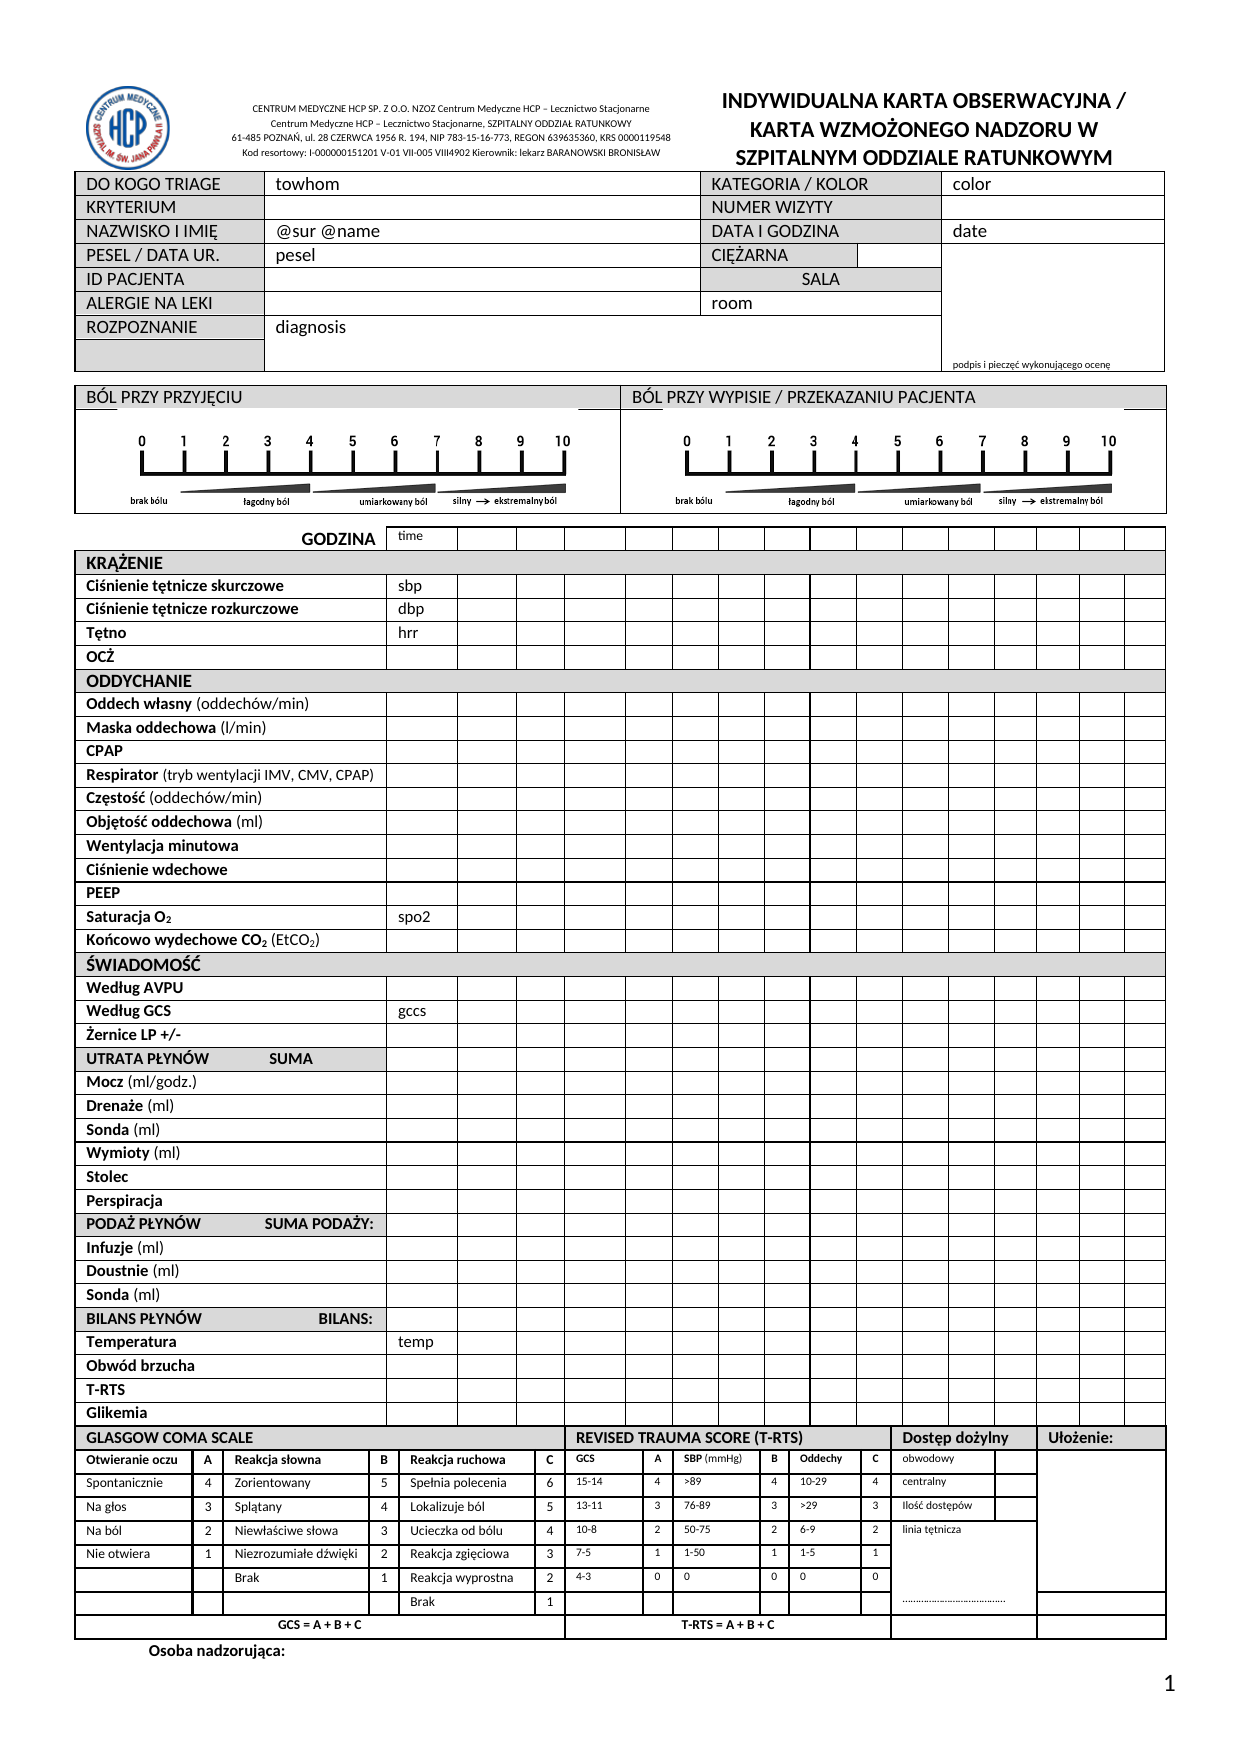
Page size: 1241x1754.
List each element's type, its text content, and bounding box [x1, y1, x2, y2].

table_cell [1125, 1095, 1165, 1118]
table_cell Częstość (oddechów/min) [76, 788, 386, 810]
table_cell [857, 1261, 902, 1283]
table_cell [765, 599, 809, 621]
table_cell [565, 1190, 625, 1212]
table_cell [996, 1451, 1036, 1472]
table_cell [626, 788, 672, 810]
table_cell GLASGOW COMA SCALE [76, 1427, 564, 1449]
table_header [673, 528, 718, 550]
table_cell ŚWIADOMOŚĆ [76, 953, 1165, 976]
table_cell [565, 977, 625, 999]
table_cell [387, 977, 457, 999]
table_cell Ucieczka od bólu [400, 1522, 534, 1543]
table_cell [719, 1048, 764, 1071]
table_cell [517, 764, 564, 787]
table_cell [565, 622, 625, 645]
table_header color [942, 172, 1164, 195]
table_cell [673, 1214, 718, 1236]
table_cell [517, 693, 564, 716]
table_cell [857, 930, 902, 952]
table_cell centralny [892, 1475, 994, 1496]
table_cell [811, 1332, 856, 1354]
table_cell [387, 693, 457, 716]
table_cell [1125, 764, 1165, 787]
table_cell [626, 1119, 672, 1141]
table_cell [765, 1214, 809, 1236]
table_cell [626, 811, 672, 834]
table_cell [1125, 1403, 1165, 1425]
table_cell [1125, 906, 1165, 929]
table_cell [674, 1593, 759, 1614]
table_cell [903, 977, 948, 999]
table_cell [811, 1261, 856, 1283]
table_cell [811, 1237, 856, 1260]
table_cell [1080, 1261, 1124, 1283]
table_cell [1080, 1190, 1124, 1212]
table_cell [811, 930, 856, 952]
table_cell hrr [387, 622, 457, 645]
table_cell B [370, 1451, 398, 1472]
table_cell 3 [761, 1498, 788, 1520]
table_cell [458, 1095, 516, 1118]
table_cell [1080, 930, 1124, 952]
table_cell 76-89 [674, 1498, 759, 1520]
table_cell [673, 1308, 718, 1331]
picture [86, 86, 170, 170]
table_cell A [644, 1451, 672, 1472]
table_cell [811, 906, 856, 929]
table_cell [1080, 575, 1124, 598]
table_cell [673, 1237, 718, 1260]
table_cell Splątany [224, 1498, 368, 1520]
table_cell [673, 1024, 718, 1047]
table_cell [565, 575, 625, 598]
table_cell [857, 575, 902, 598]
table_cell [1125, 741, 1165, 763]
table_cell [949, 599, 994, 621]
table_cell [673, 1403, 718, 1425]
table_cell [719, 906, 764, 929]
table_cell [811, 1048, 856, 1071]
table_cell [265, 268, 700, 291]
table_cell 3 [536, 1546, 564, 1567]
table_cell [458, 788, 516, 810]
table_cell [517, 1403, 564, 1425]
table_cell [1037, 1001, 1079, 1023]
table_cell [811, 1095, 856, 1118]
table_cell [387, 788, 457, 810]
table_cell [811, 575, 856, 598]
table_cell [565, 1403, 625, 1425]
table_cell [949, 622, 994, 645]
table_cell [1037, 977, 1079, 999]
table_cell [517, 1379, 564, 1402]
table_cell [387, 717, 457, 739]
table_cell 13-11 [566, 1498, 642, 1520]
table_cell [765, 859, 809, 881]
table_cell [858, 244, 941, 267]
table_cell [458, 906, 516, 929]
table_cell [949, 930, 994, 952]
table_cell [857, 1403, 902, 1425]
table_cell [765, 788, 809, 810]
table_cell [517, 1048, 564, 1071]
table_cell [565, 1332, 625, 1354]
table_cell [458, 717, 516, 739]
table_cell [387, 646, 457, 668]
table_cell [458, 693, 516, 716]
table_cell PODAŻ PŁYNÓW SUMA PODAŻY: [76, 1214, 386, 1236]
table_cell T-RTS = A + B + C [566, 1616, 890, 1638]
table_cell [719, 1190, 764, 1212]
table_cell ALERGIE NA LEKI [76, 292, 264, 314]
table_cell [1080, 1001, 1124, 1023]
table_cell [673, 1379, 718, 1402]
table_cell [387, 1355, 457, 1378]
table_cell >29 [790, 1498, 860, 1520]
text Osoba nadzorująca: [75, 1640, 1165, 1660]
table_cell [903, 1119, 948, 1141]
table_cell [1037, 811, 1079, 834]
table_cell PEEP [76, 883, 386, 905]
table_cell [765, 1048, 809, 1071]
table_cell [903, 1095, 948, 1118]
table_cell Niezrozumiałe dźwięki [224, 1546, 368, 1567]
table_cell [903, 1379, 948, 1402]
table_cell [1037, 930, 1079, 952]
table_cell 1-5 [790, 1546, 860, 1567]
table_cell [857, 1190, 902, 1212]
table_cell [1125, 646, 1165, 668]
table_cell date [942, 220, 1164, 243]
table_cell [1125, 835, 1165, 858]
table_cell [458, 977, 516, 999]
table_cell [1037, 1072, 1079, 1094]
table_cell [626, 1072, 672, 1094]
table_cell Brak [400, 1593, 534, 1614]
table_header [949, 528, 994, 550]
table_cell [811, 622, 856, 645]
table_cell 2 [761, 1522, 788, 1543]
table_cell Zorientowany [224, 1475, 368, 1496]
table_cell [719, 859, 764, 881]
table_cell [949, 764, 994, 787]
table_cell [719, 764, 764, 787]
table_cell [387, 1403, 457, 1425]
table_cell 0 [761, 1569, 788, 1591]
table_cell [719, 575, 764, 598]
table_cell [565, 930, 625, 952]
table_cell Ułożenie: [1038, 1427, 1165, 1449]
table_cell [811, 1214, 856, 1236]
table_cell [995, 1001, 1036, 1023]
table_cell 4 [761, 1475, 788, 1496]
table_cell [673, 883, 718, 905]
table_cell [387, 1214, 457, 1236]
table_cell [387, 1119, 457, 1141]
table_cell [565, 835, 625, 858]
table_cell 0 [674, 1569, 759, 1591]
table_cell [1037, 1214, 1079, 1236]
table_cell [995, 788, 1036, 810]
table_cell [673, 1190, 718, 1212]
table_cell 2 [536, 1569, 564, 1591]
table_cell @sur @name [265, 220, 700, 243]
table_cell [458, 1261, 516, 1283]
table_cell [1125, 883, 1165, 905]
table_cell [765, 1190, 809, 1212]
table_cell [857, 622, 902, 645]
table_cell [1125, 1190, 1165, 1212]
table_cell [517, 1190, 564, 1212]
table_cell [626, 1332, 672, 1354]
table_cell [995, 1119, 1036, 1141]
table_cell [265, 196, 700, 219]
table_cell [719, 622, 764, 645]
table_cell [565, 811, 625, 834]
table_cell [1125, 1048, 1165, 1071]
table_cell [458, 741, 516, 763]
table_cell [949, 1001, 994, 1023]
table_cell [673, 1095, 718, 1118]
table_cell [387, 835, 457, 858]
table_cell [517, 1284, 564, 1307]
table_cell [719, 646, 764, 668]
table_cell Ilość dostępów [892, 1498, 994, 1520]
table_cell [626, 1379, 672, 1402]
table_cell [565, 1214, 625, 1236]
table_cell [1037, 1048, 1079, 1071]
table_cell [903, 1355, 948, 1378]
table_header [857, 528, 902, 550]
table_cell [949, 859, 994, 881]
table_cell 4-3 [566, 1569, 642, 1591]
table_header [458, 528, 516, 550]
table_cell [1125, 1166, 1165, 1189]
table_cell [1080, 1072, 1124, 1094]
table_cell [949, 1119, 994, 1141]
table_cell [765, 883, 809, 905]
table_cell [719, 1403, 764, 1425]
table_cell [387, 1072, 457, 1094]
table_cell [458, 1214, 516, 1236]
table_cell 1 [761, 1546, 788, 1567]
table_cell 1 [862, 1546, 890, 1567]
table_cell Brak [224, 1569, 368, 1591]
table_cell [719, 1024, 764, 1047]
table_header time [387, 528, 457, 550]
table_cell [996, 1475, 1036, 1496]
table_cell [517, 1355, 564, 1378]
table_cell [626, 883, 672, 905]
table_cell Na ból [76, 1522, 191, 1543]
table_cell [673, 977, 718, 999]
table_cell [903, 1048, 948, 1071]
table_cell 10-29 [790, 1475, 860, 1496]
table_cell [565, 1379, 625, 1402]
table_cell [1080, 1048, 1124, 1071]
table_cell [1037, 693, 1079, 716]
table_cell [458, 883, 516, 905]
table_cell [626, 1166, 672, 1189]
table_cell [1037, 1332, 1079, 1354]
table_cell [995, 646, 1036, 668]
table_cell [673, 811, 718, 834]
table_cell [949, 811, 994, 834]
table_cell [1080, 906, 1124, 929]
table_cell [1037, 717, 1079, 739]
table_cell [1038, 1593, 1165, 1614]
table_cell Ciśnienie tętnicze skurczowe [76, 575, 386, 598]
table_cell [673, 859, 718, 881]
table_cell Sonda (ml) [76, 1284, 386, 1307]
table_cell [626, 1237, 672, 1260]
table_cell [387, 811, 457, 834]
table_cell [811, 764, 856, 787]
table_cell [458, 1237, 516, 1260]
table_cell [673, 741, 718, 763]
table_cell [719, 1001, 764, 1023]
table_cell 4 [194, 1475, 222, 1496]
table_cell Oddechy [790, 1451, 860, 1472]
table_cell [949, 717, 994, 739]
table_cell [1080, 1332, 1124, 1354]
table_cell [765, 1024, 809, 1047]
table_cell [765, 764, 809, 787]
table_cell [765, 1332, 809, 1354]
table_cell [903, 1308, 948, 1331]
table_cell [765, 1001, 809, 1023]
table_cell [1037, 622, 1079, 645]
table_cell [458, 835, 516, 858]
table_cell [626, 1001, 672, 1023]
table_cell Spełnia polecenia [400, 1475, 534, 1496]
table_cell [626, 622, 672, 645]
table_cell [765, 977, 809, 999]
table_cell [517, 1119, 564, 1141]
table_cell [1125, 1379, 1165, 1402]
table_cell [857, 1001, 902, 1023]
table_cell [1125, 859, 1165, 881]
table_cell [1080, 1308, 1124, 1331]
table_cell [811, 811, 856, 834]
table_cell [1080, 811, 1124, 834]
table_cell [1037, 788, 1079, 810]
table_cell Wentylacja minutowa [76, 835, 386, 858]
table_cell [949, 1024, 994, 1047]
table_cell [765, 1143, 809, 1165]
table_cell [517, 717, 564, 739]
table_header [765, 528, 809, 550]
table_cell Objętość oddechowa (ml) [76, 811, 386, 834]
table_cell [387, 1237, 457, 1260]
table_cell [811, 1355, 856, 1378]
table_cell NAZWISKO I IMIĘ [76, 220, 264, 243]
table_cell ODDYCHANIE [76, 670, 1165, 692]
table_cell Według GCS [76, 1001, 386, 1023]
table_cell [565, 1119, 625, 1141]
table_cell [995, 1261, 1036, 1283]
table_cell [765, 1119, 809, 1141]
table_cell Nie otwiera [76, 1546, 191, 1567]
table_cell [857, 1284, 902, 1307]
table_cell [811, 1284, 856, 1307]
table_cell [857, 1072, 902, 1094]
table_cell [387, 1379, 457, 1402]
table_cell [765, 1355, 809, 1378]
table_cell [949, 693, 994, 716]
table_cell [458, 764, 516, 787]
table_cell [811, 1166, 856, 1189]
table_cell [673, 764, 718, 787]
table_cell [626, 599, 672, 621]
table_cell Niewłaściwe słowa [224, 1522, 368, 1543]
table_cell [765, 717, 809, 739]
table_cell [719, 1261, 764, 1283]
table_cell [673, 1001, 718, 1023]
table_cell [517, 1166, 564, 1189]
table_header [995, 528, 1036, 550]
table_cell [565, 1072, 625, 1094]
table_cell [673, 788, 718, 810]
table_cell NUMER WIZYTY [701, 196, 941, 219]
table_cell [565, 1261, 625, 1283]
table_cell [673, 646, 718, 668]
table_cell [811, 1308, 856, 1331]
table_cell [811, 693, 856, 716]
table_cell 1 [370, 1569, 398, 1591]
table_cell [892, 1616, 1036, 1638]
table_cell [1080, 764, 1124, 787]
table_cell T-RTS [76, 1379, 386, 1402]
table_cell [903, 859, 948, 881]
table_cell [565, 741, 625, 763]
table_cell [719, 811, 764, 834]
table_cell [517, 1332, 564, 1354]
table_cell [626, 1214, 672, 1236]
table_cell [765, 1308, 809, 1331]
table_cell [194, 1569, 222, 1591]
table_cell [673, 1261, 718, 1283]
table_cell [719, 1284, 764, 1307]
table_cell [857, 1332, 902, 1354]
table_cell spo2 [387, 906, 457, 929]
table_cell [517, 575, 564, 598]
table_cell [949, 883, 994, 905]
table_cell [517, 1214, 564, 1236]
table_cell Końcowo wydechowe CO2 (EtCO2) [76, 930, 386, 952]
table_cell 1 [644, 1546, 672, 1567]
table_cell [765, 1261, 809, 1283]
table_cell [1080, 859, 1124, 881]
table_cell [1080, 1355, 1124, 1378]
table_cell 0 [790, 1569, 860, 1591]
table_cell [811, 1143, 856, 1165]
table_cell [995, 1237, 1036, 1260]
table_cell [1037, 1119, 1079, 1141]
table_cell [626, 1095, 672, 1118]
table_cell [811, 1379, 856, 1402]
table_cell [626, 1048, 672, 1071]
table_cell [719, 1214, 764, 1236]
table_cell [387, 1190, 457, 1212]
table_cell [673, 1143, 718, 1165]
table_cell [790, 1593, 860, 1614]
table_cell Doustnie (ml) [76, 1261, 386, 1283]
table_cell [673, 1284, 718, 1307]
table_cell [626, 693, 672, 716]
table_cell [626, 1261, 672, 1283]
table_cell [387, 1261, 457, 1283]
table_cell [857, 1308, 902, 1331]
table_cell [995, 1403, 1036, 1425]
table_header [626, 528, 672, 550]
table_cell [903, 811, 948, 834]
table_cell [903, 1332, 948, 1354]
table_cell [719, 977, 764, 999]
table_cell 1-50 [674, 1546, 759, 1567]
table_header [1125, 528, 1165, 550]
table_cell [857, 1143, 902, 1165]
table_cell [995, 764, 1036, 787]
table_cell [76, 1593, 191, 1614]
table_header BÓL PRZY PRZYJĘCIU [76, 386, 620, 408]
table_cell [1080, 977, 1124, 999]
table_cell [517, 977, 564, 999]
table_cell [995, 1355, 1036, 1378]
table_cell Stolec [76, 1166, 386, 1189]
table_cell [565, 1143, 625, 1165]
table_header [1080, 528, 1124, 550]
table_cell [765, 1403, 809, 1425]
table_cell [1037, 906, 1079, 929]
table_cell [458, 1332, 516, 1354]
table_cell 2 [862, 1522, 890, 1543]
table_cell [765, 1072, 809, 1094]
table_cell [995, 1379, 1036, 1402]
table_cell [1125, 1284, 1165, 1307]
table_cell [565, 693, 625, 716]
table_cell [1037, 1355, 1079, 1378]
table_cell [565, 1048, 625, 1071]
table_cell pesel [265, 244, 700, 267]
table_cell [565, 906, 625, 929]
table_cell [949, 1048, 994, 1071]
table_cell [949, 1237, 994, 1260]
table_cell [224, 1593, 368, 1614]
table_cell [1125, 1237, 1165, 1260]
table_cell [458, 1284, 516, 1307]
table_cell [673, 599, 718, 621]
table_cell diagnosis [265, 316, 941, 371]
table_cell [565, 1237, 625, 1260]
table_cell [857, 693, 902, 716]
table_cell SALA [701, 268, 941, 291]
table_cell [1080, 788, 1124, 810]
table_cell [387, 859, 457, 881]
table_cell [857, 1095, 902, 1118]
table_cell [949, 1379, 994, 1402]
table_cell [995, 811, 1036, 834]
table_cell [995, 1166, 1036, 1189]
table_cell [949, 741, 994, 763]
table_cell Saturacja O2 [76, 906, 386, 929]
table_cell [626, 1190, 672, 1212]
table_cell Sonda (ml) [76, 1119, 386, 1141]
table_cell [626, 930, 672, 952]
table_cell [458, 1143, 516, 1165]
table_cell [1037, 1190, 1079, 1212]
table_cell [765, 646, 809, 668]
table_cell 2 [370, 1546, 398, 1567]
table_cell [857, 883, 902, 905]
table_cell 5 [370, 1475, 398, 1496]
table_cell [673, 693, 718, 716]
table_cell 15-14 [566, 1475, 642, 1496]
table_cell [995, 575, 1036, 598]
table_cell [811, 646, 856, 668]
table_cell [1037, 1261, 1079, 1283]
table_cell [857, 1379, 902, 1402]
table_cell [194, 1593, 222, 1614]
table_cell [1080, 1284, 1124, 1307]
table_cell KRYTERIUM [76, 196, 264, 219]
table_cell [626, 717, 672, 739]
table_cell [1037, 1284, 1079, 1307]
table_cell [903, 764, 948, 787]
table_cell Infuzje (ml) [76, 1237, 386, 1260]
table_cell [719, 1072, 764, 1094]
table_cell [387, 1308, 457, 1331]
table_header towhom [265, 172, 700, 195]
table_cell [1080, 646, 1124, 668]
table_cell [1037, 1379, 1079, 1402]
table_cell [626, 835, 672, 858]
table_cell temp [387, 1332, 457, 1354]
table_cell [857, 599, 902, 621]
table_cell [626, 1403, 672, 1425]
table_cell [949, 646, 994, 668]
table_cell 4 [644, 1475, 672, 1496]
table_cell [1125, 1072, 1165, 1094]
table_cell Na głos [76, 1498, 191, 1520]
table_cell [673, 575, 718, 598]
table_cell [719, 835, 764, 858]
table_cell [719, 693, 764, 716]
table_cell [857, 788, 902, 810]
table_cell 6-9 [790, 1522, 860, 1543]
table_cell [566, 1593, 642, 1614]
table_cell [995, 622, 1036, 645]
table_cell [1037, 764, 1079, 787]
table_cell [949, 1095, 994, 1118]
table_cell [811, 717, 856, 739]
table_cell [995, 1308, 1036, 1331]
table_cell CIĘŻARNA [701, 244, 857, 267]
table_cell Reakcja wyprostna [400, 1569, 534, 1591]
table_cell [565, 717, 625, 739]
table_cell [1080, 1403, 1124, 1425]
table_cell [1037, 741, 1079, 763]
table_cell [719, 717, 764, 739]
table_cell [1080, 1166, 1124, 1189]
table_cell DATA I GODZINA [701, 220, 941, 243]
table_cell [1080, 835, 1124, 858]
table_cell [811, 1001, 856, 1023]
table_cell [811, 1024, 856, 1047]
table_cell [1037, 1166, 1079, 1189]
table_cell [1037, 599, 1079, 621]
table_cell CPAP [76, 741, 386, 763]
table_cell [458, 1190, 516, 1212]
table_cell [719, 1332, 764, 1354]
picture [117, 409, 579, 513]
table_cell [857, 717, 902, 739]
table_cell [517, 646, 564, 668]
table_cell [517, 1261, 564, 1283]
table_cell [765, 1237, 809, 1260]
table_cell 3 [194, 1498, 222, 1520]
table_header [565, 528, 625, 550]
table_cell [811, 788, 856, 810]
table_cell [626, 646, 672, 668]
table_cell [719, 1237, 764, 1260]
table_cell PESEL / DATA UR. [76, 244, 264, 267]
table_cell [903, 646, 948, 668]
table_cell [765, 930, 809, 952]
table_cell [1037, 1308, 1079, 1331]
table_cell [1125, 693, 1165, 716]
table_cell REVISED TRAUMA SCORE (T-RTS) [566, 1427, 890, 1449]
table_cell [903, 575, 948, 598]
table_cell [857, 1166, 902, 1189]
table_cell [949, 1403, 994, 1425]
table_cell [995, 859, 1036, 881]
table_cell [857, 1237, 902, 1260]
table_cell [949, 977, 994, 999]
table_cell [996, 1498, 1036, 1520]
table_cell [673, 1355, 718, 1378]
table_cell [76, 1569, 191, 1591]
table_cell [995, 930, 1036, 952]
table_cell [857, 1355, 902, 1378]
table_cell 50-75 [674, 1522, 759, 1543]
table_cell [1124, 410, 1166, 513]
table_cell Drenaże (ml) [76, 1095, 386, 1118]
table_cell [1125, 1308, 1165, 1331]
table_cell [565, 1001, 625, 1023]
table_cell [857, 764, 902, 787]
table_cell [995, 1214, 1036, 1236]
table_cell [857, 811, 902, 834]
table_cell [765, 622, 809, 645]
table_cell [995, 1284, 1036, 1307]
table_cell [1125, 622, 1165, 645]
table_cell podpis i pieczęć wykonującego ocenę [942, 244, 1164, 371]
table_header [75, 87, 193, 171]
table_cell [673, 622, 718, 645]
table_cell [1080, 1237, 1124, 1260]
table_cell [517, 741, 564, 763]
table_cell >89 [674, 1475, 759, 1496]
table_cell [1037, 646, 1079, 668]
table_cell [1125, 1332, 1165, 1354]
table_cell [995, 741, 1036, 763]
table_cell [387, 1143, 457, 1165]
table_cell [1037, 1403, 1079, 1425]
table_cell [565, 599, 625, 621]
table_cell [857, 646, 902, 668]
table_cell [626, 1284, 672, 1307]
table_cell [949, 1284, 994, 1307]
table_cell KRĄŻENIE [76, 551, 1165, 574]
table_cell SBP (mmHg) [674, 1451, 759, 1472]
table_cell [719, 1355, 764, 1378]
table_cell B [761, 1451, 788, 1472]
table_cell [673, 1332, 718, 1354]
table_cell [517, 883, 564, 905]
table_cell [1080, 622, 1124, 645]
table_cell [458, 599, 516, 621]
table_cell [949, 906, 994, 929]
table_cell [903, 1261, 948, 1283]
table_cell [517, 1308, 564, 1331]
table_cell [1080, 1214, 1124, 1236]
table_cell Temperatura [76, 1332, 386, 1354]
table_cell [458, 1308, 516, 1331]
table_cell [626, 741, 672, 763]
table_cell [1037, 1095, 1079, 1118]
table_cell [1080, 693, 1124, 716]
table_header [903, 528, 948, 550]
table_cell [765, 693, 809, 716]
table_cell [1125, 1214, 1165, 1236]
table_cell C [536, 1451, 564, 1472]
table_cell [1037, 1237, 1079, 1260]
table_cell [517, 1143, 564, 1165]
table_cell 3 [644, 1498, 672, 1520]
table_cell Mocz (ml/godz.) [76, 1072, 386, 1094]
table_cell GCS = A + B + C [76, 1616, 564, 1638]
table_cell [1125, 1143, 1165, 1165]
table_cell [517, 811, 564, 834]
table_cell [949, 835, 994, 858]
table_cell [1125, 717, 1165, 739]
table_cell [765, 906, 809, 929]
table_cell [903, 741, 948, 763]
table_cell [903, 1284, 948, 1307]
table_cell [857, 906, 902, 929]
table_cell [949, 1332, 994, 1354]
table_cell [903, 1237, 948, 1260]
table_cell [857, 741, 902, 763]
table_cell A [194, 1451, 222, 1472]
table_cell [265, 292, 700, 314]
table_cell [765, 835, 809, 858]
table_cell [719, 599, 764, 621]
table_cell [995, 835, 1036, 858]
table_cell [517, 1095, 564, 1118]
table_cell [949, 1214, 994, 1236]
table_cell [370, 1593, 398, 1614]
table_cell Według AVPU [76, 977, 386, 999]
table_header [719, 528, 764, 550]
table_cell [1125, 977, 1165, 999]
table_cell [1125, 1355, 1165, 1378]
table_cell 2 [644, 1522, 672, 1543]
table_cell [949, 1072, 994, 1094]
table_cell [1125, 1001, 1165, 1023]
table_cell C [862, 1451, 890, 1472]
table_header INDYWIDUALNA KARTA OBSERWACYJNA / KARTA WZMOŻONEGO NADZORU W SZPITALNYM ODDZIALE RATUNKOWYM [710, 87, 1138, 171]
table_cell [995, 1072, 1036, 1094]
table_cell Żernice LP +/- [76, 1024, 386, 1047]
table_header GODZINA [75, 526, 386, 550]
table_cell [765, 1284, 809, 1307]
table_cell Maska oddechowa (l/min) [76, 717, 386, 739]
table_cell [458, 646, 516, 668]
table_cell [1125, 599, 1165, 621]
table_cell [387, 930, 457, 952]
table_cell [76, 410, 117, 513]
table_cell OCŻ [76, 646, 386, 668]
table_cell [719, 741, 764, 763]
table_cell ID PACJENTA [76, 268, 264, 291]
table_cell [673, 906, 718, 929]
table_cell [517, 1237, 564, 1260]
table_cell [458, 1379, 516, 1402]
table_cell [719, 1379, 764, 1402]
table_cell [995, 599, 1036, 621]
table_cell [1037, 1143, 1079, 1165]
table_cell 10-8 [566, 1522, 642, 1543]
table_cell [458, 1355, 516, 1378]
table_cell [1080, 1119, 1124, 1141]
table_cell [387, 1048, 457, 1071]
table_cell [517, 1001, 564, 1023]
table_cell [565, 646, 625, 668]
table_cell room [701, 292, 941, 314]
table_cell [517, 859, 564, 881]
table_cell [903, 883, 948, 905]
table_cell [1125, 788, 1165, 810]
table_cell [458, 930, 516, 952]
table_cell 1 [194, 1546, 222, 1567]
table_cell [517, 1072, 564, 1094]
table_cell [719, 1119, 764, 1141]
table_header BÓL PRZY WYPISIE / PRZEKAZANIU PACJENTA [621, 386, 1166, 408]
table_cell [387, 1284, 457, 1307]
table_cell [673, 1072, 718, 1094]
table_cell [1080, 741, 1124, 763]
table_cell [565, 883, 625, 905]
table_cell [811, 1119, 856, 1141]
table_cell [626, 764, 672, 787]
table_cell [517, 906, 564, 929]
table_cell [1038, 1616, 1165, 1638]
table_cell 3 [862, 1498, 890, 1520]
table_cell [903, 788, 948, 810]
table_cell [1125, 930, 1165, 952]
table_cell [626, 1355, 672, 1378]
table_cell [626, 859, 672, 881]
table_cell [995, 693, 1036, 716]
table_cell [1080, 1379, 1124, 1402]
table_cell [76, 340, 264, 371]
table_cell [458, 1119, 516, 1141]
table_cell [517, 788, 564, 810]
table_cell [811, 883, 856, 905]
table_cell [995, 1143, 1036, 1165]
table_cell [765, 741, 809, 763]
table_cell [857, 859, 902, 881]
table_cell Wymioty (ml) [76, 1143, 386, 1165]
table_cell Respirator (tryb wentylacji IMV, CMV, CPAP) [76, 764, 386, 787]
table_cell [903, 1190, 948, 1212]
table_cell [811, 1403, 856, 1425]
table_cell [387, 741, 457, 763]
table_cell obwodowy [892, 1451, 994, 1472]
table_cell 4 [536, 1522, 564, 1543]
table_cell [811, 977, 856, 999]
table_cell [387, 764, 457, 787]
table_header [811, 528, 856, 550]
table_cell [903, 599, 948, 621]
table_cell [387, 1024, 457, 1047]
table_cell 1 [536, 1593, 564, 1614]
table_cell [949, 1261, 994, 1283]
table_cell [903, 1166, 948, 1189]
table_cell [765, 1095, 809, 1118]
table_cell Obwód brzucha [76, 1355, 386, 1378]
table_cell [626, 1143, 672, 1165]
table_cell 3 [370, 1522, 398, 1543]
table_header KATEGORIA / KOLOR [701, 172, 941, 195]
table_cell [673, 1119, 718, 1141]
table_cell [644, 1593, 672, 1614]
table_cell [995, 977, 1036, 999]
table_header [1037, 528, 1079, 550]
table_cell [673, 1048, 718, 1071]
table_cell [857, 1214, 902, 1236]
table_cell [719, 1166, 764, 1189]
table_cell [995, 1190, 1036, 1212]
table_cell [626, 1024, 672, 1047]
table_cell Ciśnienie wdechowe [76, 859, 386, 881]
table_cell BILANS PŁYNÓW BILANS: [76, 1308, 386, 1331]
table_cell [387, 1166, 457, 1189]
table_cell [949, 1143, 994, 1165]
table_cell [761, 1593, 788, 1614]
table_cell dbp [387, 599, 457, 621]
table_cell [517, 930, 564, 952]
table_cell [811, 859, 856, 881]
table_cell [765, 1379, 809, 1402]
table_cell [565, 1284, 625, 1307]
table_cell 4 [370, 1498, 398, 1520]
table_cell [811, 1190, 856, 1212]
table_cell [995, 1048, 1036, 1071]
table_cell [1125, 1119, 1165, 1141]
table_cell Otwieranie oczu [76, 1451, 191, 1472]
table_cell [719, 1095, 764, 1118]
table_cell [1080, 1095, 1124, 1118]
table_cell [565, 1308, 625, 1331]
table_cell [626, 1308, 672, 1331]
table_cell [458, 1403, 516, 1425]
table_cell [949, 1355, 994, 1378]
table_cell [565, 859, 625, 881]
table_cell [857, 1024, 902, 1047]
table_cell [949, 1190, 994, 1212]
table_cell 0 [644, 1569, 672, 1591]
table_cell [995, 1095, 1036, 1118]
table_cell [1037, 859, 1079, 881]
table_cell Lokalizuje ból [400, 1498, 534, 1520]
table_cell [719, 930, 764, 952]
table_header [517, 528, 564, 550]
table_cell UTRATA PŁYNÓW SUMA UTRATY: [76, 1048, 386, 1071]
table_cell [949, 788, 994, 810]
table_cell [626, 977, 672, 999]
table_cell [995, 717, 1036, 739]
table_cell GCS [566, 1451, 642, 1472]
table_cell [673, 835, 718, 858]
table_cell [673, 717, 718, 739]
table_cell [811, 835, 856, 858]
table_cell [458, 811, 516, 834]
table_cell [458, 622, 516, 645]
table_cell [565, 1166, 625, 1189]
table_cell [1037, 1024, 1079, 1047]
table_cell Tętno [76, 622, 386, 645]
table_cell [942, 196, 1164, 219]
table_cell [458, 1048, 516, 1071]
table_cell 7-5 [566, 1546, 642, 1567]
table_cell [565, 1024, 625, 1047]
table_cell Spontanicznie [76, 1475, 191, 1496]
table_cell [903, 1001, 948, 1023]
table_cell [995, 906, 1036, 929]
table_cell [903, 906, 948, 929]
table_cell [903, 717, 948, 739]
table_cell [458, 859, 516, 881]
table_cell [458, 1024, 516, 1047]
table_cell [949, 575, 994, 598]
table_cell [1125, 1261, 1165, 1283]
table_cell [1125, 575, 1165, 598]
table_cell Oddech własny (oddechów/min) [76, 693, 386, 716]
table_cell [1080, 599, 1124, 621]
table_cell Reakcja słowna [224, 1451, 368, 1472]
table_cell [903, 1214, 948, 1236]
table_cell [565, 788, 625, 810]
table_cell [903, 1143, 948, 1165]
table_cell [458, 1001, 516, 1023]
table_cell [995, 1332, 1036, 1354]
table_cell [765, 1166, 809, 1189]
table_cell [579, 410, 620, 513]
table_cell [719, 788, 764, 810]
table_cell [565, 1095, 625, 1118]
table_cell [673, 930, 718, 952]
table_cell 0 [862, 1569, 890, 1591]
table_cell [862, 1593, 890, 1614]
table_cell [1080, 1143, 1124, 1165]
table_cell 2 [194, 1522, 222, 1543]
table_cell Perspiracja [76, 1190, 386, 1212]
table_cell [565, 764, 625, 787]
table_cell linia tętnicza ………………………………… [892, 1522, 1036, 1614]
table_cell [949, 1308, 994, 1331]
table_cell [903, 930, 948, 952]
table_cell [719, 883, 764, 905]
table_cell [995, 1024, 1036, 1047]
table_cell [811, 599, 856, 621]
table_cell 5 [536, 1498, 564, 1520]
table_cell [765, 575, 809, 598]
table_cell 4 [862, 1475, 890, 1496]
table_cell [903, 622, 948, 645]
table_cell [1125, 811, 1165, 834]
table_cell [903, 835, 948, 858]
table_cell [949, 1166, 994, 1189]
table_cell [765, 811, 809, 834]
table_cell [857, 1048, 902, 1071]
table_cell [857, 835, 902, 858]
table_cell [903, 1072, 948, 1094]
table_cell [719, 1143, 764, 1165]
table_header CENTRUM MEDYCZNE HCP SP. Z O.O. NZOZ Centrum Medyczne HCP – Lecznictwo Stacjonarne Centrum Medyczne HCP – Lecznictwo Stacjonarne, SZPITALNY ODDZIAŁ RATUNKOWY 61-485 POZNAŃ, ul. 28 CZERWCA 1956 R. 194, NIP 783-15-16-773, REGON 639635360, KRS 0000119548 Kod resortowy: I-000000151201 V-01 VII-005 VIII4902 Kierownik: lekarz BARANOWSKI BRONISŁAW [193, 87, 710, 171]
table_cell [857, 977, 902, 999]
table_cell sbp [387, 575, 457, 598]
table_cell [517, 599, 564, 621]
table_cell [1038, 1451, 1165, 1591]
table_cell [903, 1403, 948, 1425]
table_cell [1080, 717, 1124, 739]
table_cell [1125, 1024, 1165, 1047]
table_cell [517, 835, 564, 858]
table_cell gccs [387, 1001, 457, 1023]
table_cell [458, 575, 516, 598]
table_cell Reakcja zgięciowa [400, 1546, 534, 1567]
table_cell [1080, 1024, 1124, 1047]
table_cell [995, 883, 1036, 905]
table_cell 6 [536, 1475, 564, 1496]
table_cell [673, 1166, 718, 1189]
table_cell [458, 1166, 516, 1189]
table_cell Glikemia [76, 1403, 386, 1425]
table_cell [517, 1024, 564, 1047]
table_cell [1080, 883, 1124, 905]
table_cell [626, 575, 672, 598]
table_cell [811, 741, 856, 763]
table_cell [857, 1119, 902, 1141]
table_cell [903, 1024, 948, 1047]
table_cell Ciśnienie tętnicze rozkurczowe [76, 599, 386, 621]
table_cell [458, 1072, 516, 1094]
table_cell [811, 1072, 856, 1094]
table_cell [903, 693, 948, 716]
table_cell [621, 410, 662, 513]
table_cell [387, 1095, 457, 1118]
table_cell [1037, 575, 1079, 598]
table_cell [719, 1308, 764, 1331]
table_cell [565, 1355, 625, 1378]
table_header DO KOGO TRIAGE [76, 172, 264, 195]
table_cell ROZPOZNANIE [76, 316, 264, 338]
table_cell Dostęp dożylny [892, 1427, 1036, 1449]
table_cell [1037, 883, 1079, 905]
table_cell [387, 883, 457, 905]
table_cell [1037, 835, 1079, 858]
table_cell Reakcja ruchowa [400, 1451, 534, 1472]
table_cell [626, 906, 672, 929]
table_cell [517, 622, 564, 645]
picture [662, 409, 1124, 513]
